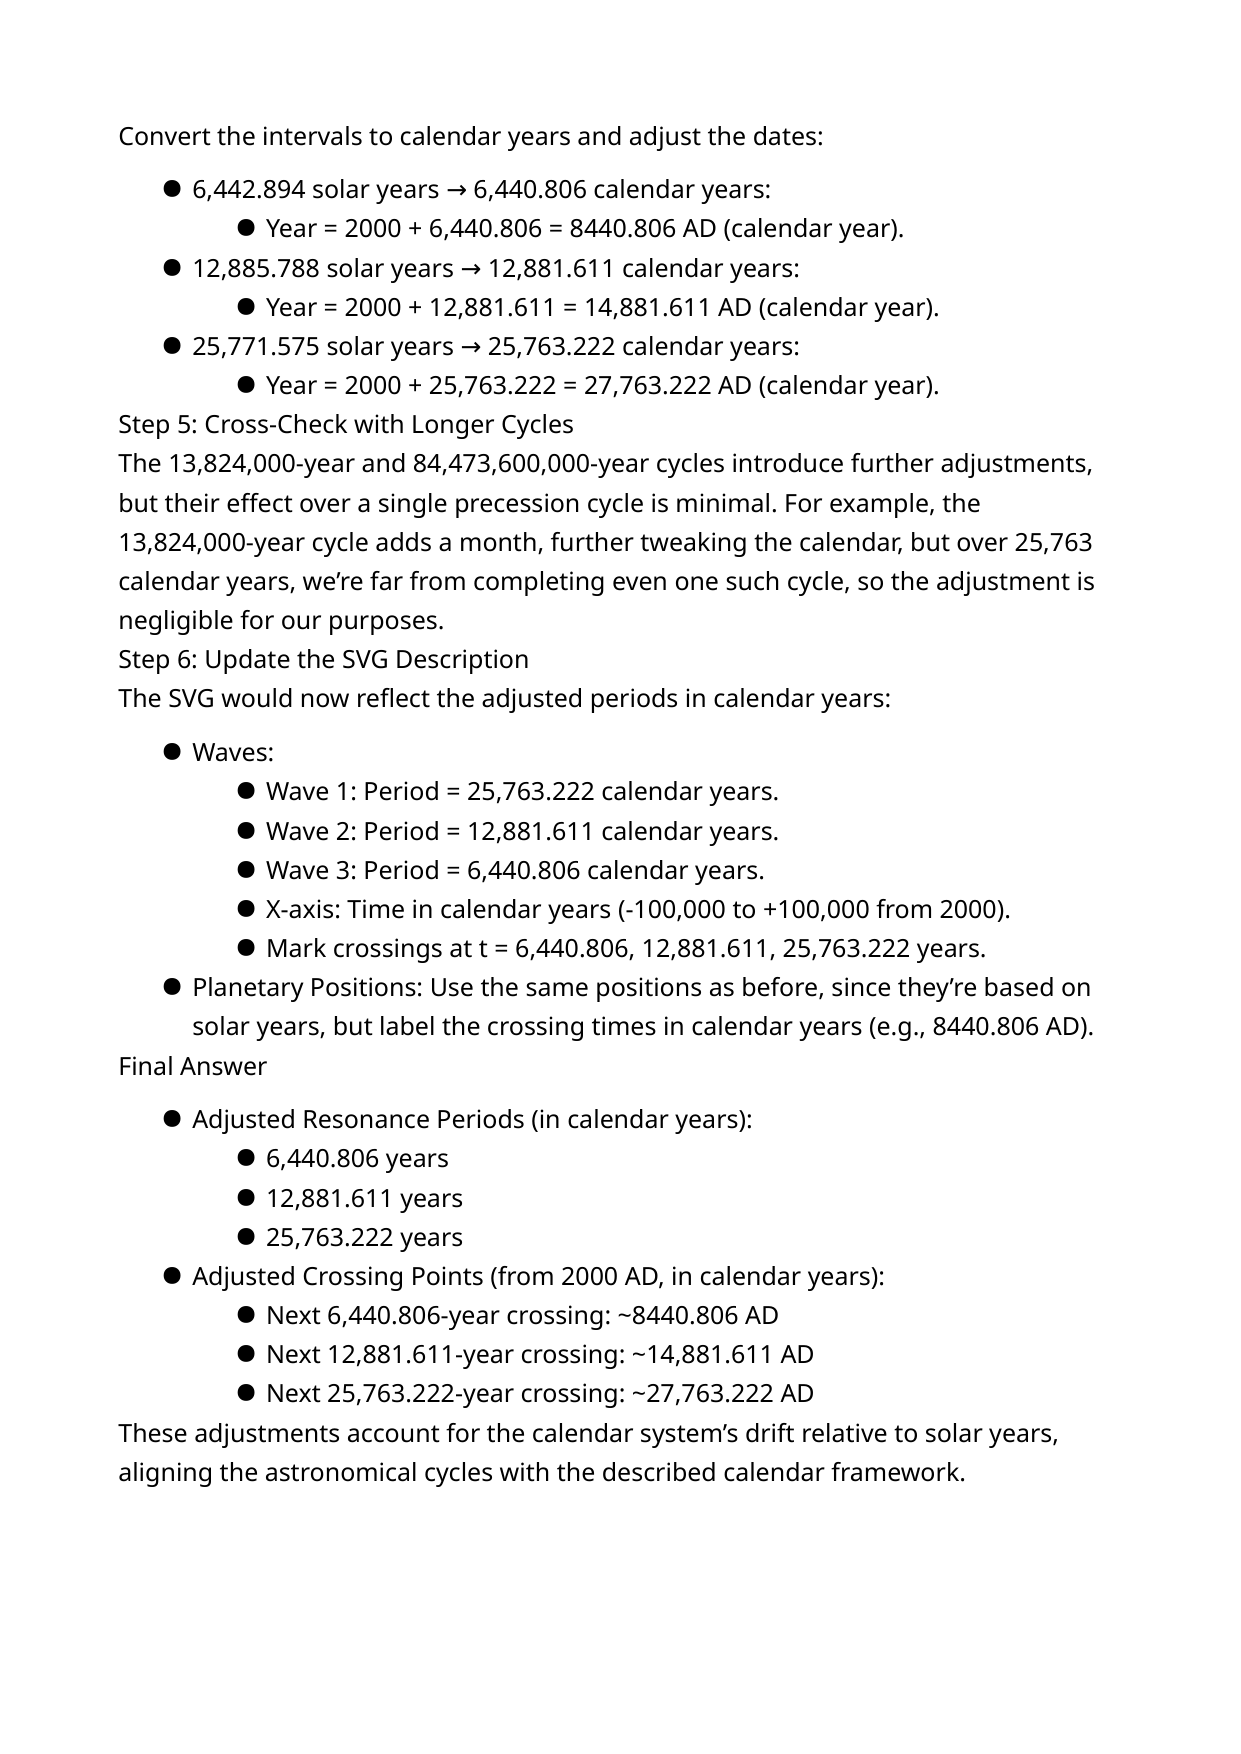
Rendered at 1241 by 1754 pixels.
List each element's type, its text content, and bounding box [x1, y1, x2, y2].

list X-axis: Time in calendar years (-100,000 to +100,000 from 2000). [236, 891, 1122, 926]
list Year = 2000 + 25,763.222 = 27,763.222 AD (calendar year). [236, 368, 1122, 402]
list Year = 2000 + 6,440.806 = 8440.806 AD (calendar year). [236, 211, 1122, 245]
text Step 5: Cross-Check with Longer Cycles [118, 407, 1122, 441]
list 25,763.222 years [236, 1219, 1122, 1253]
list 25,771.575 solar years → 25,763.222 calendar years: [162, 328, 1122, 363]
list Wave 1: Period = 25,763.222 calendar years. [236, 774, 1122, 808]
list Wave 2: Period = 12,881.611 calendar years. [236, 813, 1122, 847]
text Final Answer [118, 1048, 1122, 1082]
text Step 6: Update the SVG Description [118, 642, 1122, 676]
list 12,885.788 solar years → 12,881.611 calendar years: [162, 250, 1122, 284]
list Waves: [162, 735, 1122, 769]
list Year = 2000 + 12,881.611 = 14,881.611 AD (calendar year). [236, 289, 1122, 323]
list Mark crossings at t = 6,440.806, 12,881.611, 25,763.222 years. [236, 931, 1122, 965]
list Next 25,763.222-year crossing: ~27,763.222 AD [236, 1376, 1122, 1410]
list 6,442.894 solar years → 6,440.806 calendar years: [162, 172, 1122, 206]
text Convert the intervals to calendar years and adjust the dates: [118, 118, 1122, 152]
list Next 12,881.611-year crossing: ~14,881.611 AD [236, 1337, 1122, 1371]
list Adjusted Crossing Points (from 2000 AD, in calendar years): [162, 1258, 1122, 1293]
list 6,440.806 years [236, 1141, 1122, 1175]
list 12,881.611 years [236, 1180, 1122, 1214]
list Adjusted Resonance Periods (in calendar years): [162, 1102, 1122, 1136]
text The 13,824,000-year and 84,473,600,000-year cycles introduce further adjustments, but their effect over a single precession cycle is minimal. For example, the 13,824,000-year cycle adds a month, further tweaking the calendar, but over 25,763 calendar years, we’re far from completing even one such cycle, so the adjustment is negligible for our purposes. [118, 446, 1122, 637]
list Next 6,440.806-year crossing: ~8440.806 AD [236, 1298, 1122, 1332]
list Wave 3: Period = 6,440.806 calendar years. [236, 852, 1122, 886]
list Planetary Positions: Use the same positions as before, since they’re based on solar years, but label the crossing times in calendar years (e.g., 8440.806 AD). [162, 970, 1122, 1043]
text The SVG would now reflect the adjusted periods in calendar years: [118, 681, 1122, 715]
text These adjustments account for the calendar system’s drift relative to solar years, aligning the astronomical cycles with the described calendar framework. [118, 1415, 1122, 1488]
